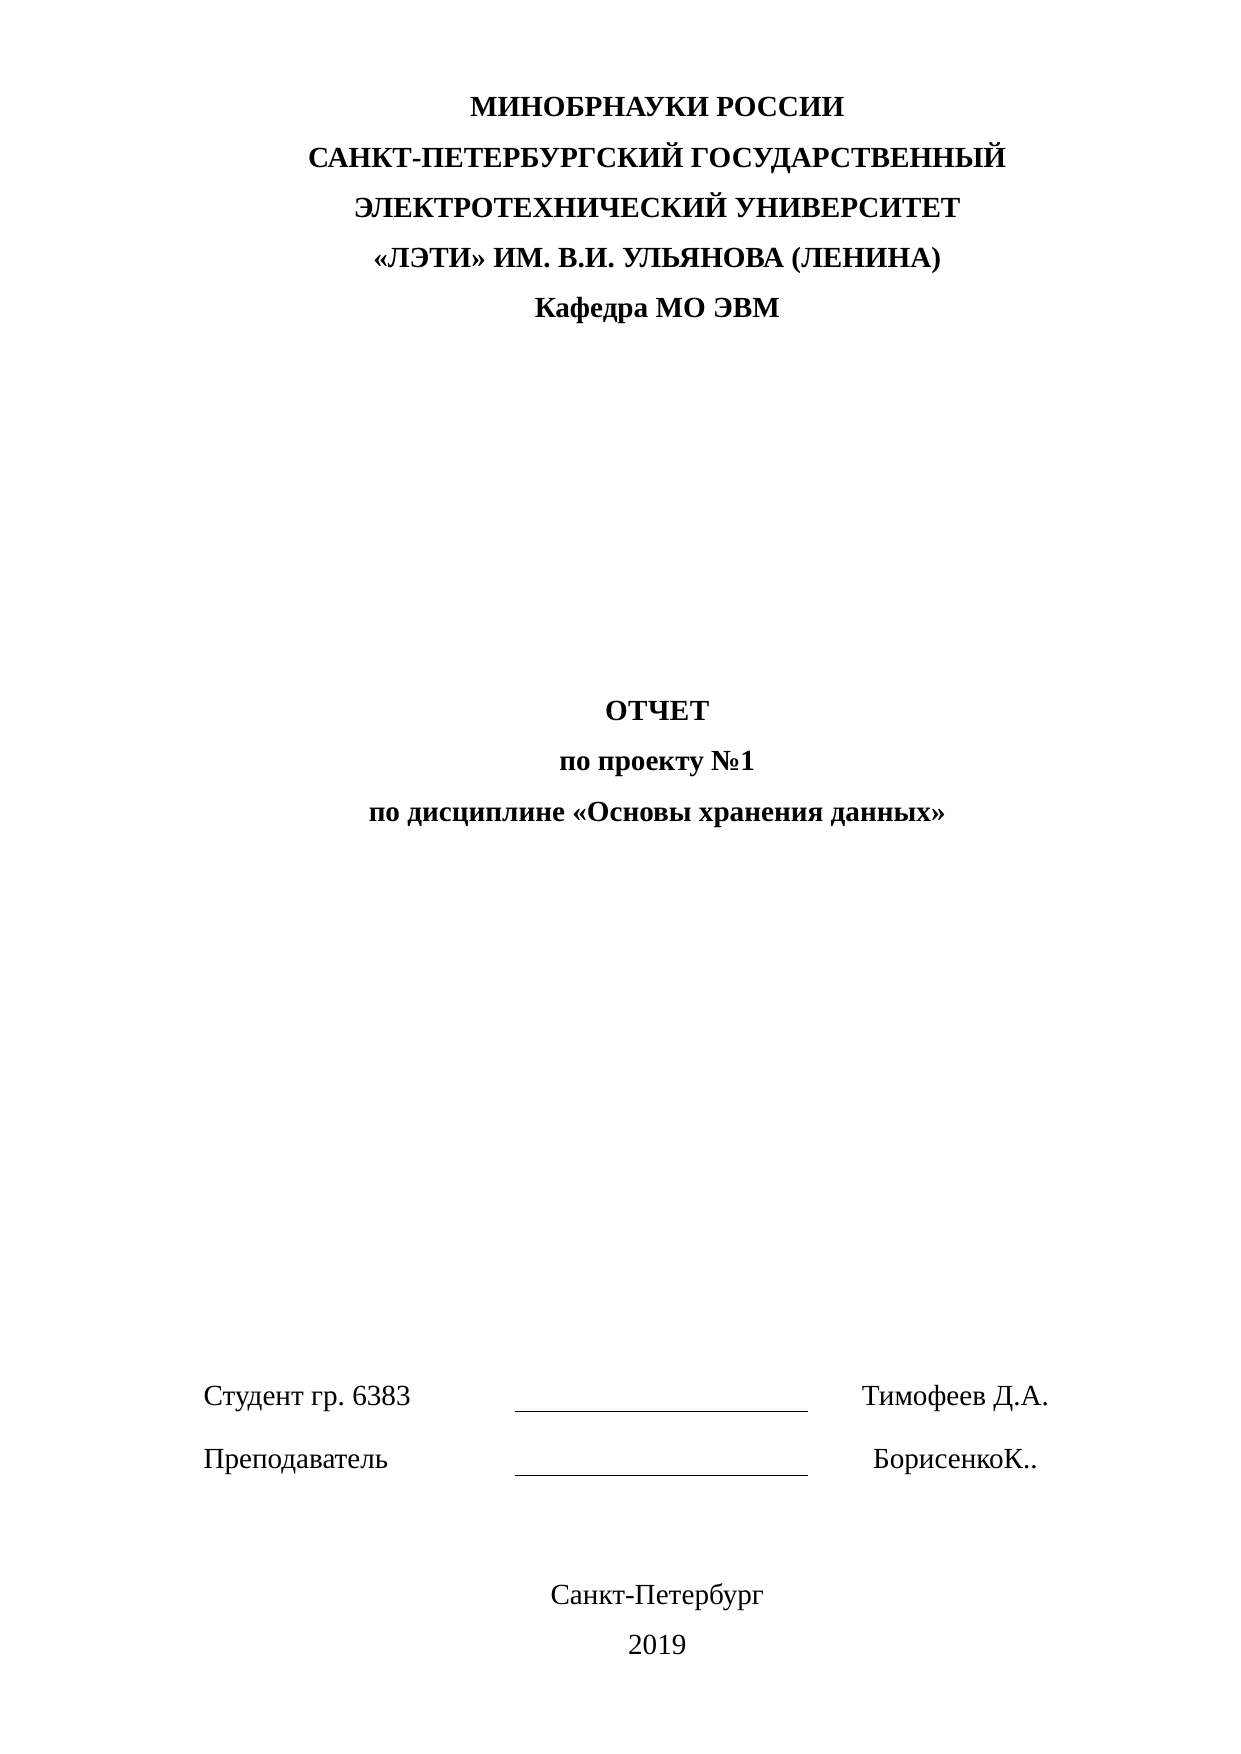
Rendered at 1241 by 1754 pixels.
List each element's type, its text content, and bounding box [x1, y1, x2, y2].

text «ЛЭТИ» им. В.И. Ульянова (Ленина) [118, 240, 1122, 274]
table_header Студент гр. 6383 [118, 1347, 515, 1411]
text 2019 [118, 1627, 1122, 1661]
text по проекту №1 [118, 743, 1122, 777]
text Санкт-Петербургский государственный [118, 140, 1122, 173]
text по дисциплине «Основы хранения данных» [118, 794, 1122, 827]
table_header [515, 1347, 808, 1411]
table_cell [515, 1412, 808, 1475]
table_cell БорисенкоК.. [808, 1411, 1102, 1475]
table_cell Преподаватель [118, 1411, 515, 1475]
text отчет [118, 693, 1122, 727]
text Кафедра МО ЭВМ [118, 291, 1122, 324]
table_header Тимофеев Д.А. [808, 1347, 1102, 1411]
text МИНОБРНАУКИ РОССИИ [118, 89, 1122, 123]
text Санкт-Петербург [118, 1577, 1122, 1610]
text электротехнический университет [118, 190, 1122, 223]
